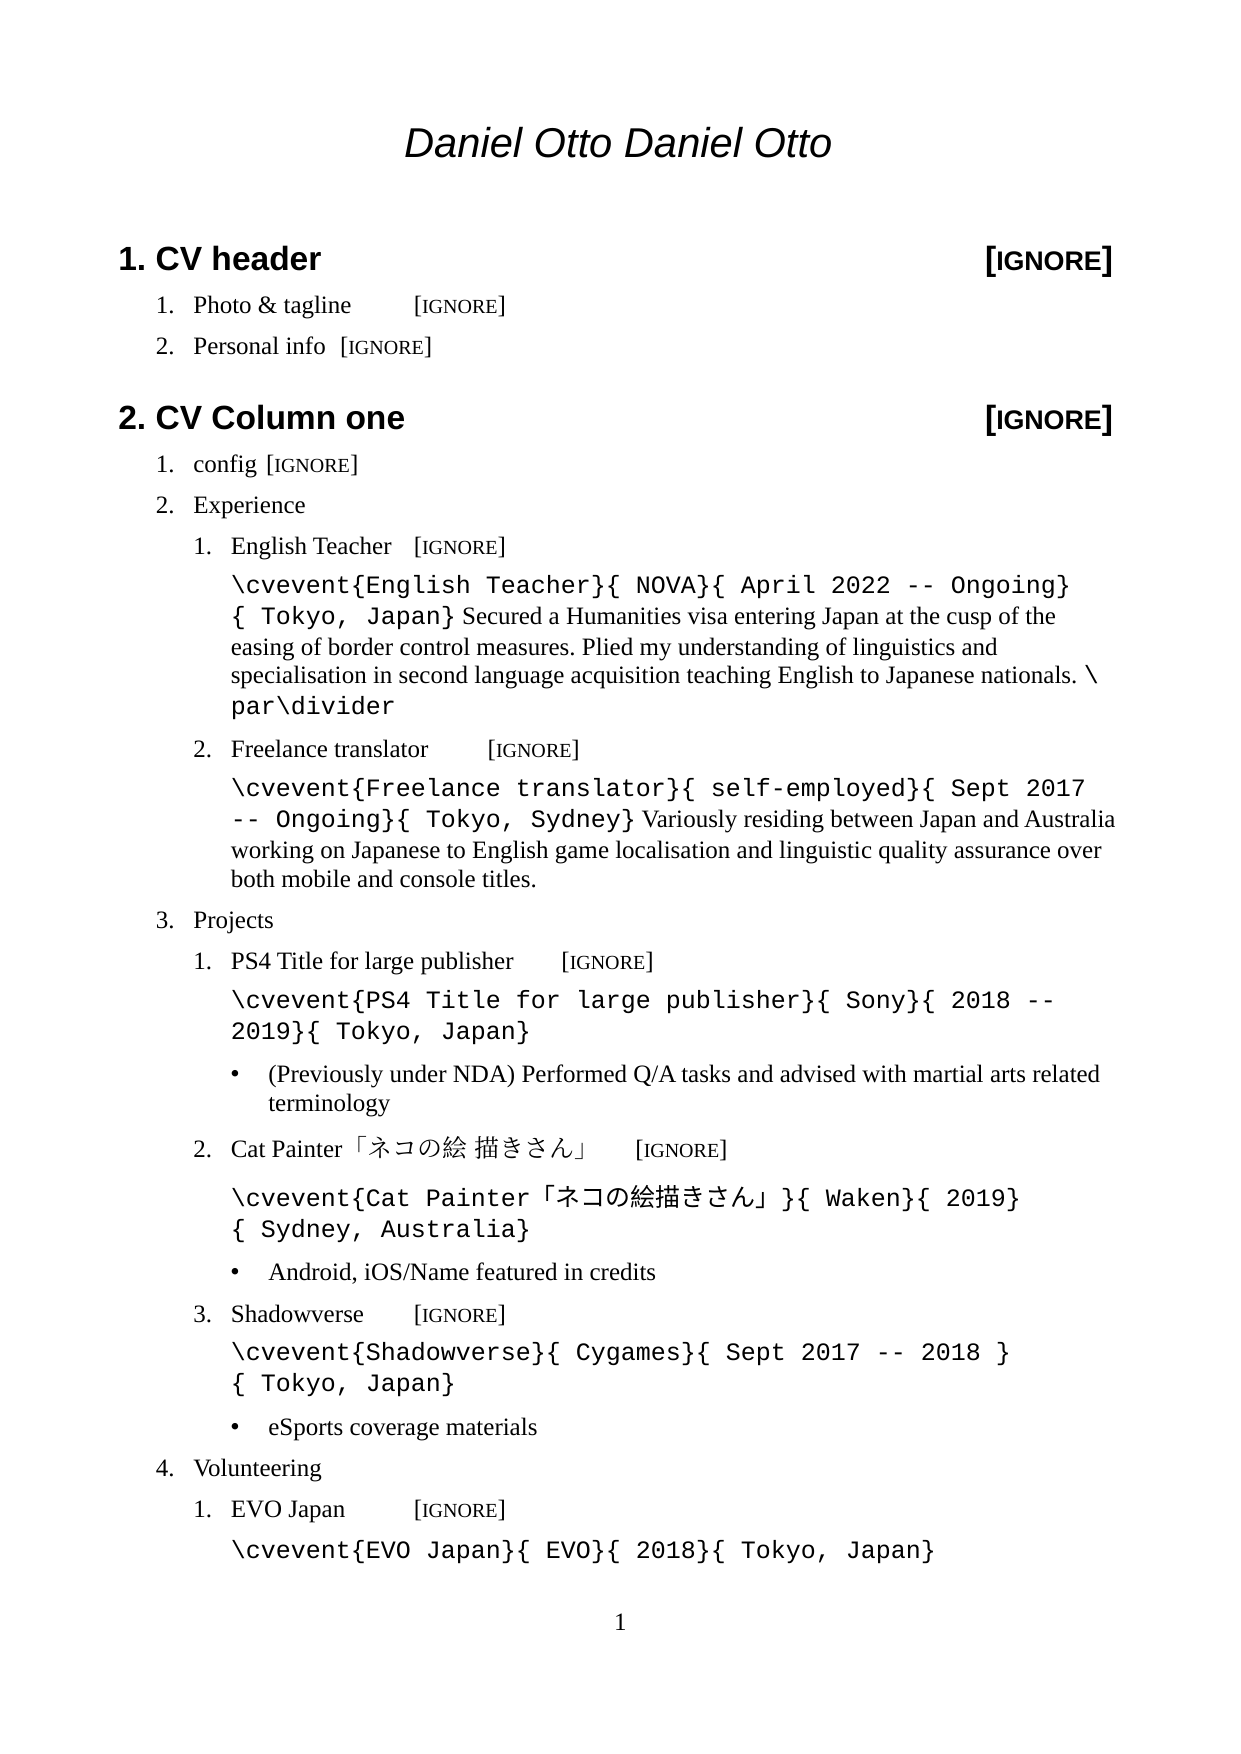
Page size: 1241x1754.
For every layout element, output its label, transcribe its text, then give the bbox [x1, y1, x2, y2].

list English Teacher [ignore] [193, 531, 1122, 560]
list Shadowverse [ignore] [193, 1299, 1122, 1327]
list \cvevent{EVO Japan}{ EVO}{ 2018}{ Tokyo, Japan} [193, 1535, 1122, 1566]
list Cat Painter「ネコの絵 描きさん」 [ignore] [193, 1129, 1122, 1165]
list PS4 Title for large publisher [ignore] [193, 946, 1122, 975]
list Android, iOS/Name featured in credits [231, 1257, 1122, 1286]
list \cvevent{Cat Painter「ネコの絵描きさん」}{ Waken}{ 2019}{ Sydney, Australia} [193, 1178, 1122, 1245]
list EVO Japan [ignore] [193, 1494, 1122, 1523]
subtitle Daniel Otto Daniel Otto [118, 118, 1122, 166]
list \cvevent{English Teacher}{ NOVA}{ April 2022 -- Ongoing}{ Tokyo, Japan} Secured a Humanities visa entering Japan at the cusp of the easing of border control measures. Plied my understanding of linguistics and specialisation in second language acquisition teaching English to Japanese nationals. \par\divider [193, 572, 1122, 722]
list \cvevent{PS4 Title for large publisher}{ Sony}{ 2018 -- 2019}{ Tokyo, Japan} [193, 987, 1122, 1047]
list (Previously under NDA) Performed Q/A tasks and advised with martial arts related terminology [231, 1059, 1122, 1117]
list Freelance translator [ignore] [193, 734, 1122, 763]
list Personal info [ignore] [156, 331, 1122, 360]
list \cvevent{Freelance translator}{ self-employed}{ Sept 2017 -- Ongoing}{ Tokyo, Sydney} Variously residing between Japan and Australia working on Japanese to English game localisation and linguistic quality assurance over both mobile and console titles. [193, 776, 1122, 892]
list eSports coverage materials [231, 1412, 1122, 1440]
list Volunteering [156, 1453, 1122, 1482]
list Projects [156, 905, 1122, 934]
list \cvevent{Shadowverse}{ Cygames}{ Sept 2017 -- 2018 }{ Tokyo, Japan} [193, 1340, 1122, 1399]
list Photo & tagline [ignore] [156, 290, 1122, 319]
subtitle CV Column one [ignore] [118, 398, 1122, 436]
list Experience [156, 490, 1122, 519]
subtitle CV header [ignore] [118, 239, 1122, 278]
list config [ignore] [156, 449, 1122, 477]
